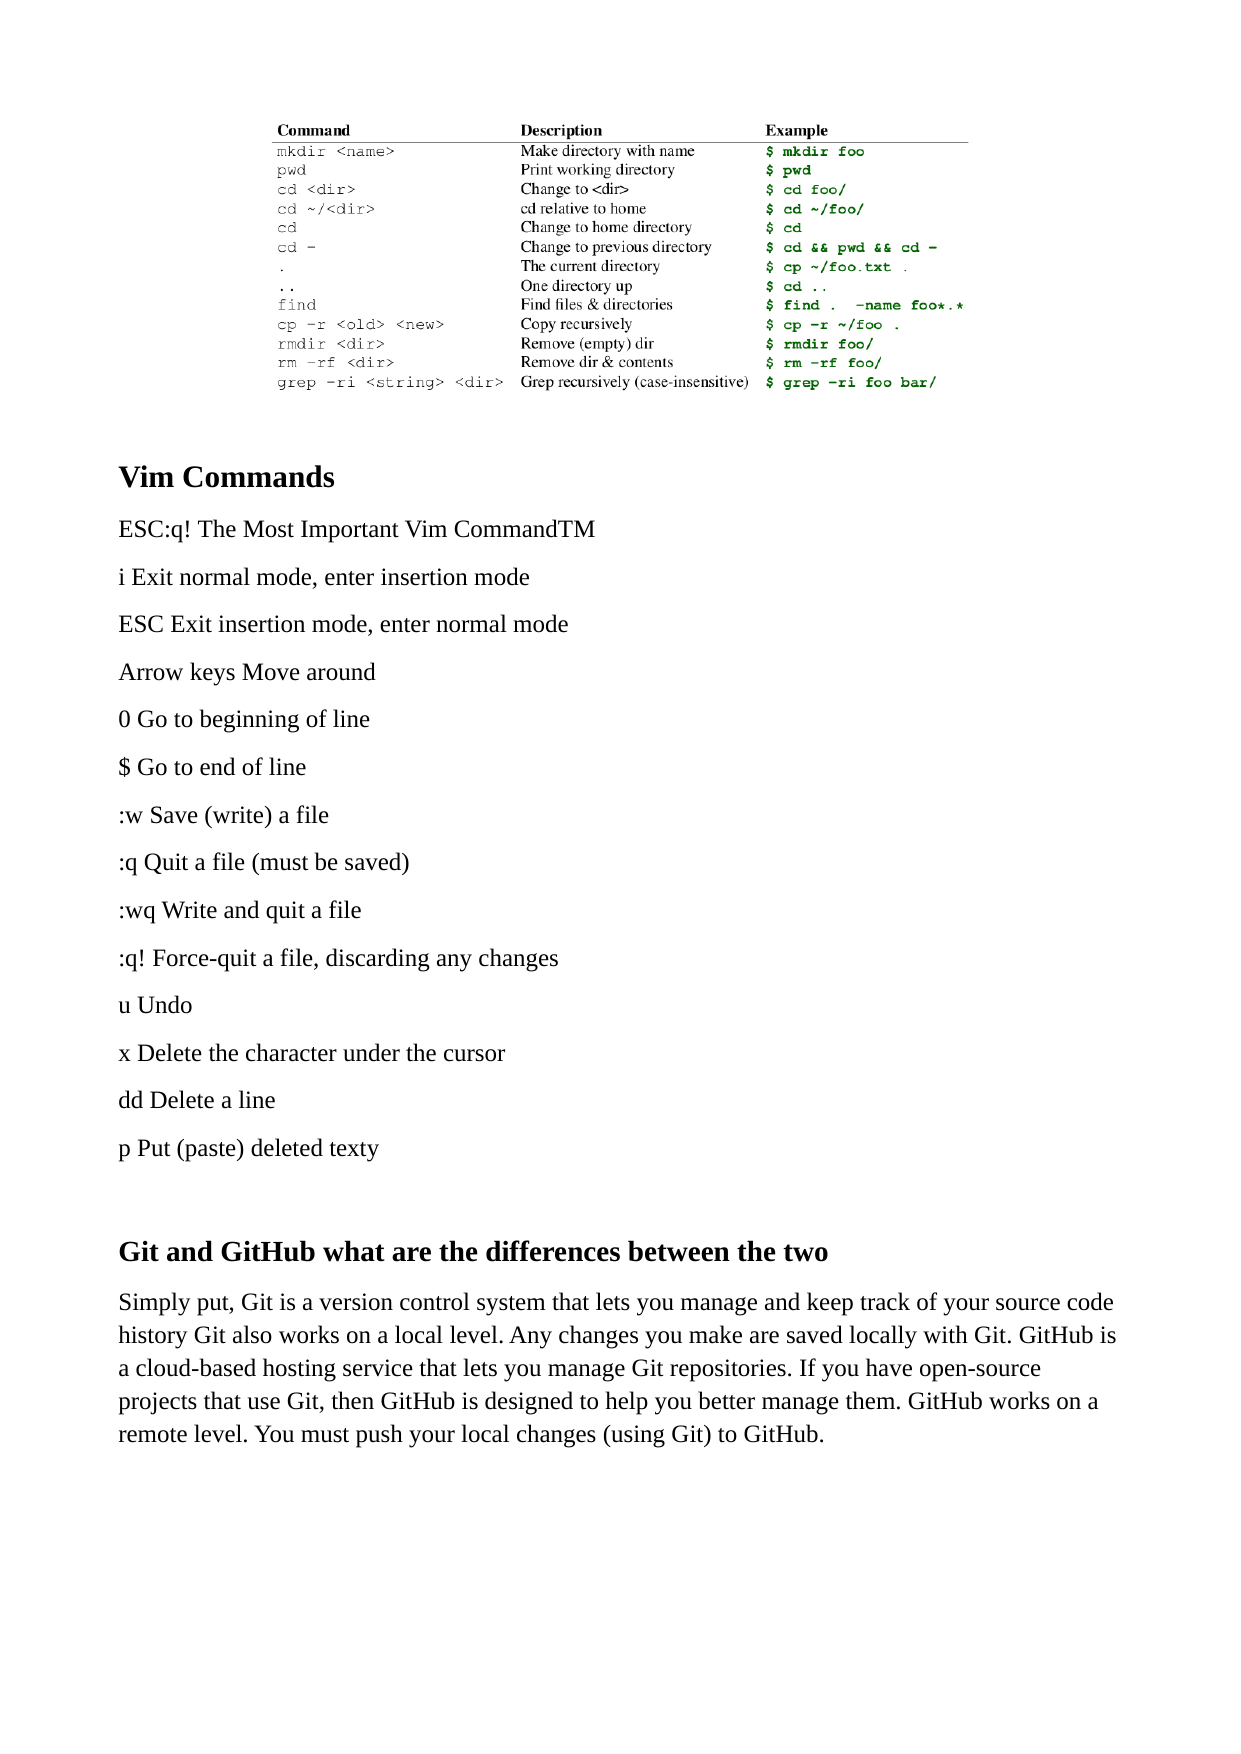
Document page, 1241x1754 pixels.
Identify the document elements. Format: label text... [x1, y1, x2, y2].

text :w Save (write) a file [118, 800, 1122, 828]
text Vim Commands [118, 458, 1122, 494]
text x Delete the character under the cursor [118, 1038, 1122, 1067]
text p Put (paste) deleted texty [118, 1133, 1122, 1162]
text :q Quit a file (must be saved) [118, 847, 1122, 876]
text Arrow keys Move around [118, 657, 1122, 686]
text u Undo [118, 990, 1122, 1019]
text 0 Go to beginning of line [118, 704, 1122, 733]
text i Exit normal mode, enter insertion mode [118, 562, 1122, 591]
text Simply put, Git is a version control system that lets you manage and keep track of your source code history Git also works on a local level. Any changes you make are saved locally with Git. GitHub is a cloud-based hosting service that lets you manage Git repositories. If you have open-source projects that use Git, then GitHub is designed to help you better manage them. GitHub works on a remote level. You must push your local changes (using Git) to GitHub. [118, 1287, 1122, 1448]
text :wq Write and quit a file [118, 895, 1122, 924]
text $ Go to end of line [118, 752, 1122, 781]
text Git and GitHub what are the differences between the two [118, 1234, 1122, 1267]
text :q! Force-quit a file, discarding any changes [118, 943, 1122, 971]
text ESC Exit insertion mode, enter normal mode [118, 609, 1122, 638]
text ESC:q! The Most Important Vim CommandTM [118, 514, 1122, 543]
text dd Delete a line [118, 1085, 1122, 1114]
picture [271, 118, 969, 398]
